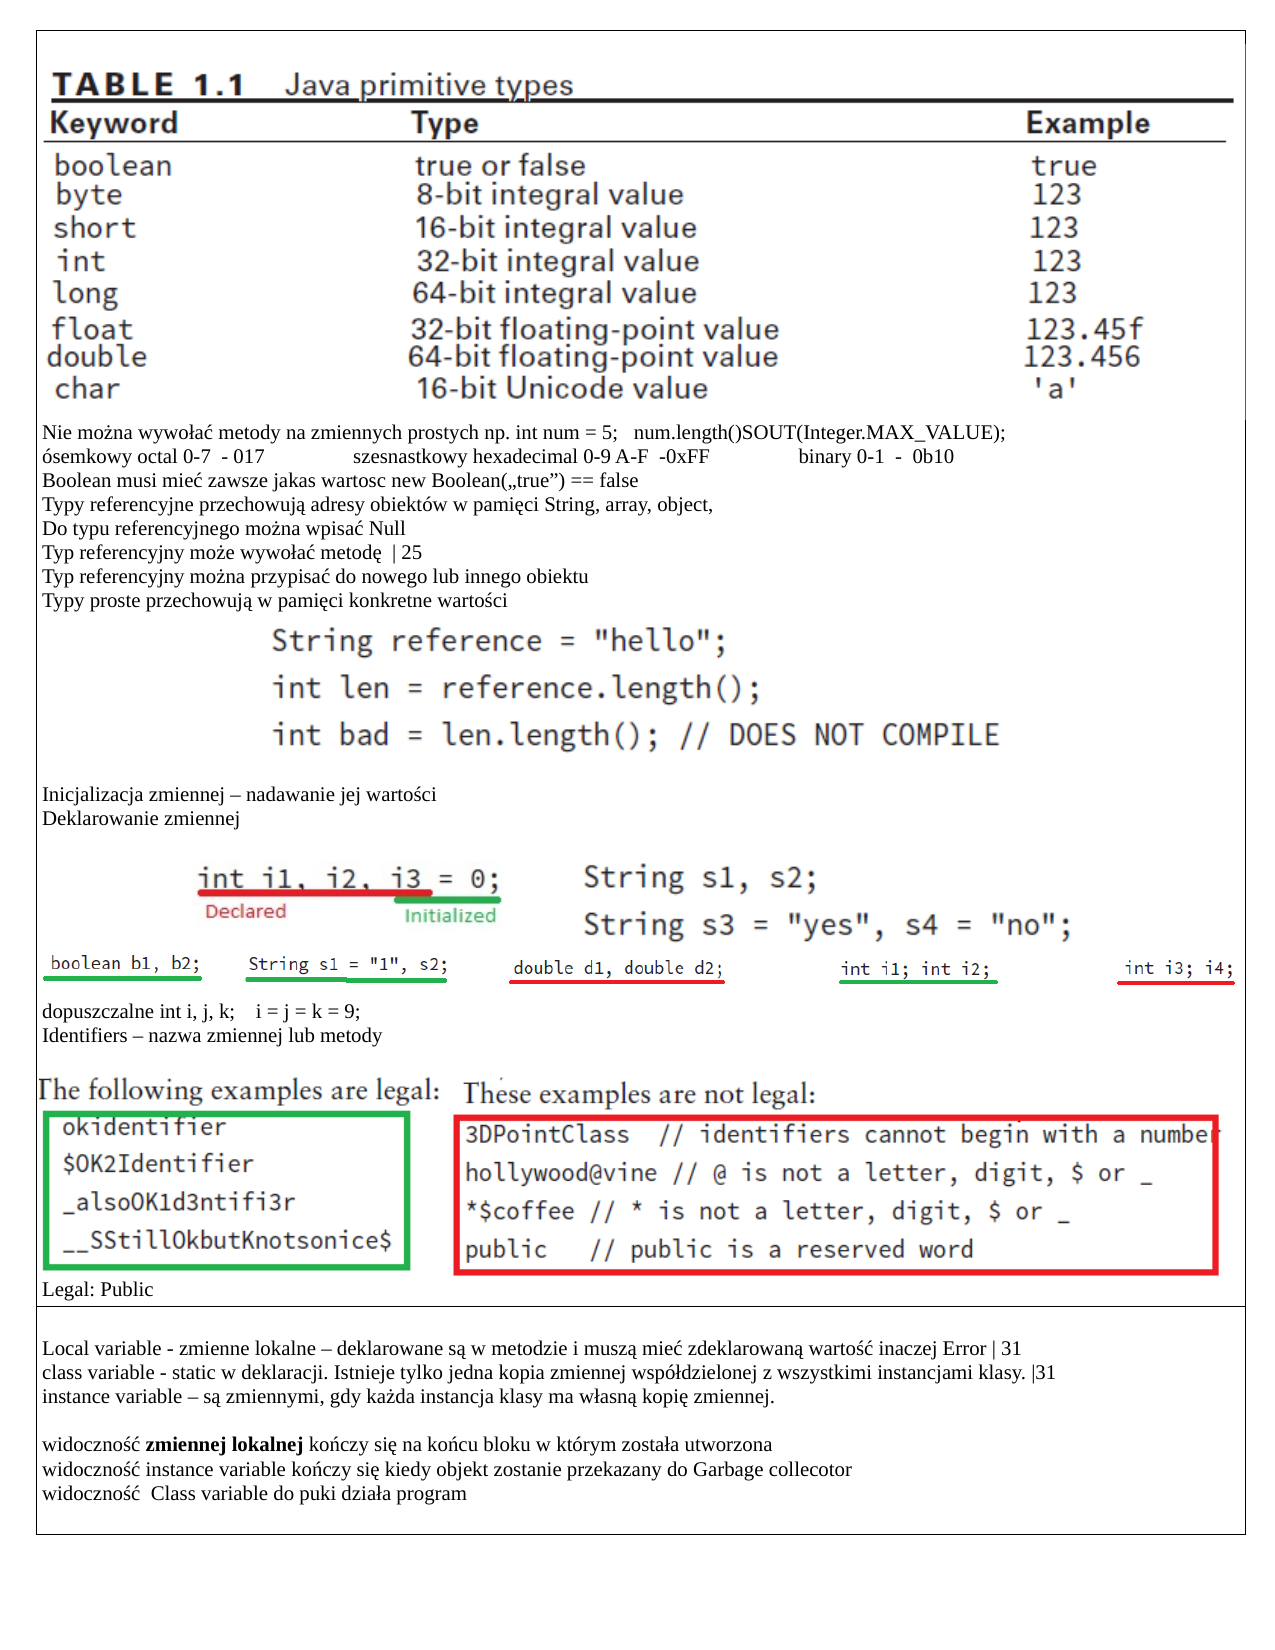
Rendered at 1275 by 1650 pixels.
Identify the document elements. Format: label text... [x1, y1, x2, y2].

picture [558, 856, 1079, 951]
picture [41, 44, 1246, 420]
table_cell Nie można wywołać metody na zmiennych prostych np. int num = 5; num.length()SOUT(Integer.MAX_VALUE); ósemkowy octal 0-7 - 017 szesnastkowy hexadecimal 0-9 A-F -0xFF binary 0-1 - 0b10 Boolean musi mieć zawsze jakas wartosc new Boolean(„true”) == false Typy referencyjne przechowują adresy obiektów w pamięci String, array, object, Do typu referencyjnego można wpisać Null Typ referencyjny może wywołać metodę | 25 Typ referencyjny można przypisać do nowego lub innego obiektu Typy proste przechowują w pamięci konkretne wartości [37, 45, 1245, 612]
table_cell Local variable - zmienne lokalne – deklarowane są w metodzie i muszą mieć zdeklarowaną wartość inaczej Error | 31 class variable - static w deklaracji. Istnieje tylko jedna kopia zmiennej współdzielonej z wszystkimi instancjami klasy. |31 instance variable – są zmiennymi, gdy każda instancja klasy ma własną kopię zmiennej. widoczność zmiennej lokalnej kończy się na końcu bloku w którym została utworzona widoczność instance variable kończy się kiedy objekt zostanie przekazany do Garbage collecotor widoczność Class variable do puki działa program [37, 1307, 1245, 1534]
picture [192, 861, 537, 938]
table_cell Inicjalizacja zmiennej – nadawanie jej wartości Deklarowanie zmiennej dopuszczalne int i, j, k; i = j = k = 9; Identifiers – nazwa zmiennej lub metody Legal: Public [37, 613, 1245, 1306]
picture [38, 1070, 1243, 1277]
picture [40, 954, 1245, 999]
picture [257, 612, 1025, 758]
